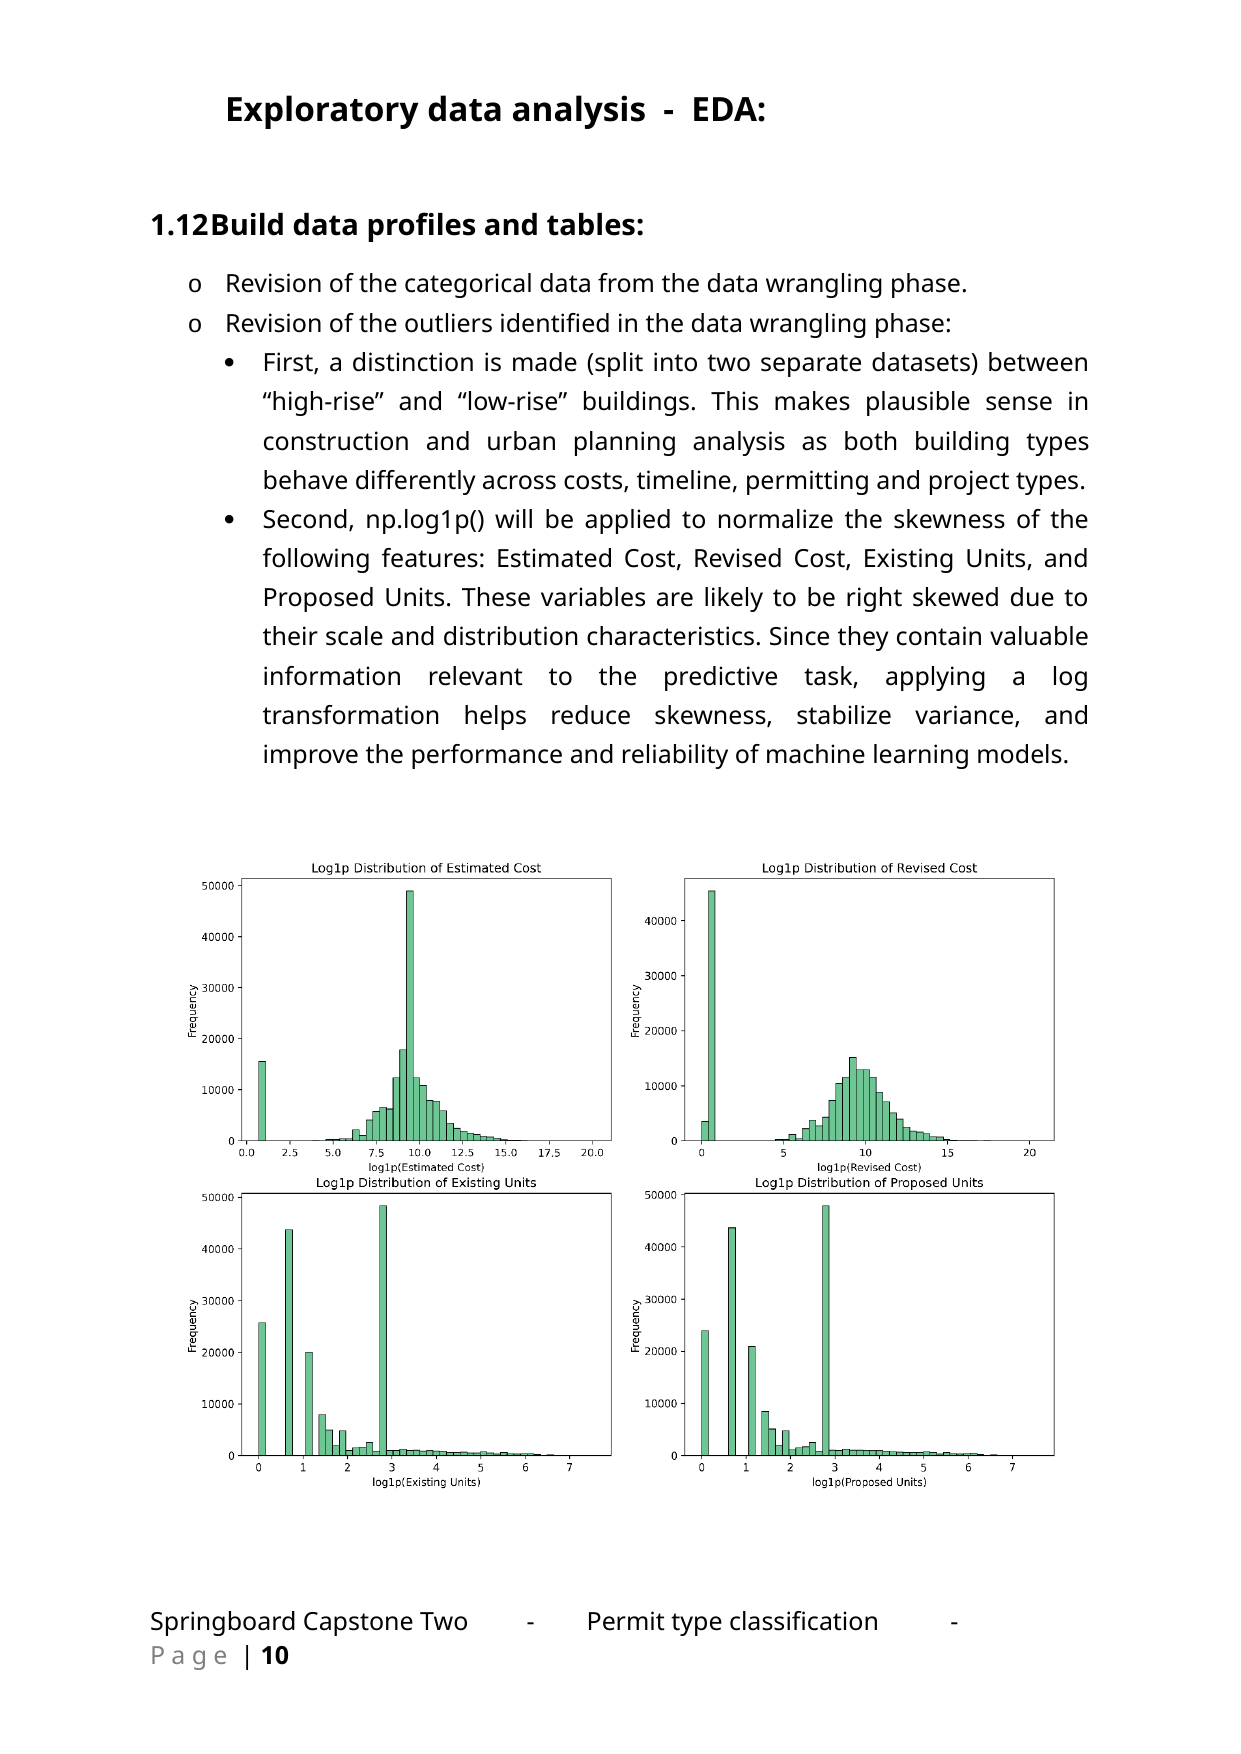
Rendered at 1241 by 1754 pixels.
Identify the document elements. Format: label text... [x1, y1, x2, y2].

list Revision of the outliers identified in the data wrangling phase: [187, 306, 1090, 340]
subtitle Build data profiles and tables: [150, 204, 1090, 243]
list Revision of the categorical data from the data wrangling phase. [187, 266, 1090, 300]
list First, a distinction is made (split into two separate datasets) between “high-rise” and “low-rise” buildings. This makes plausible sense in construction and urban planning analysis as both building types behave differently across costs, timeline, permitting and project types. [225, 345, 1090, 496]
list Second, np.log1p() will be applied to normalize the skewness of the following features: Estimated Cost, Revised Cost, Existing Units, and Proposed Units. These variables are likely to be right skewed due to their scale and distribution characteristics. Since they contain valuable information relevant to the predictive task, applying a log transformation helps reduce skewness, stabilize variance, and improve the performance and reliability of machine learning models. [225, 502, 1090, 771]
subtitle Exploratory data analysis - EDA: [225, 85, 1090, 131]
